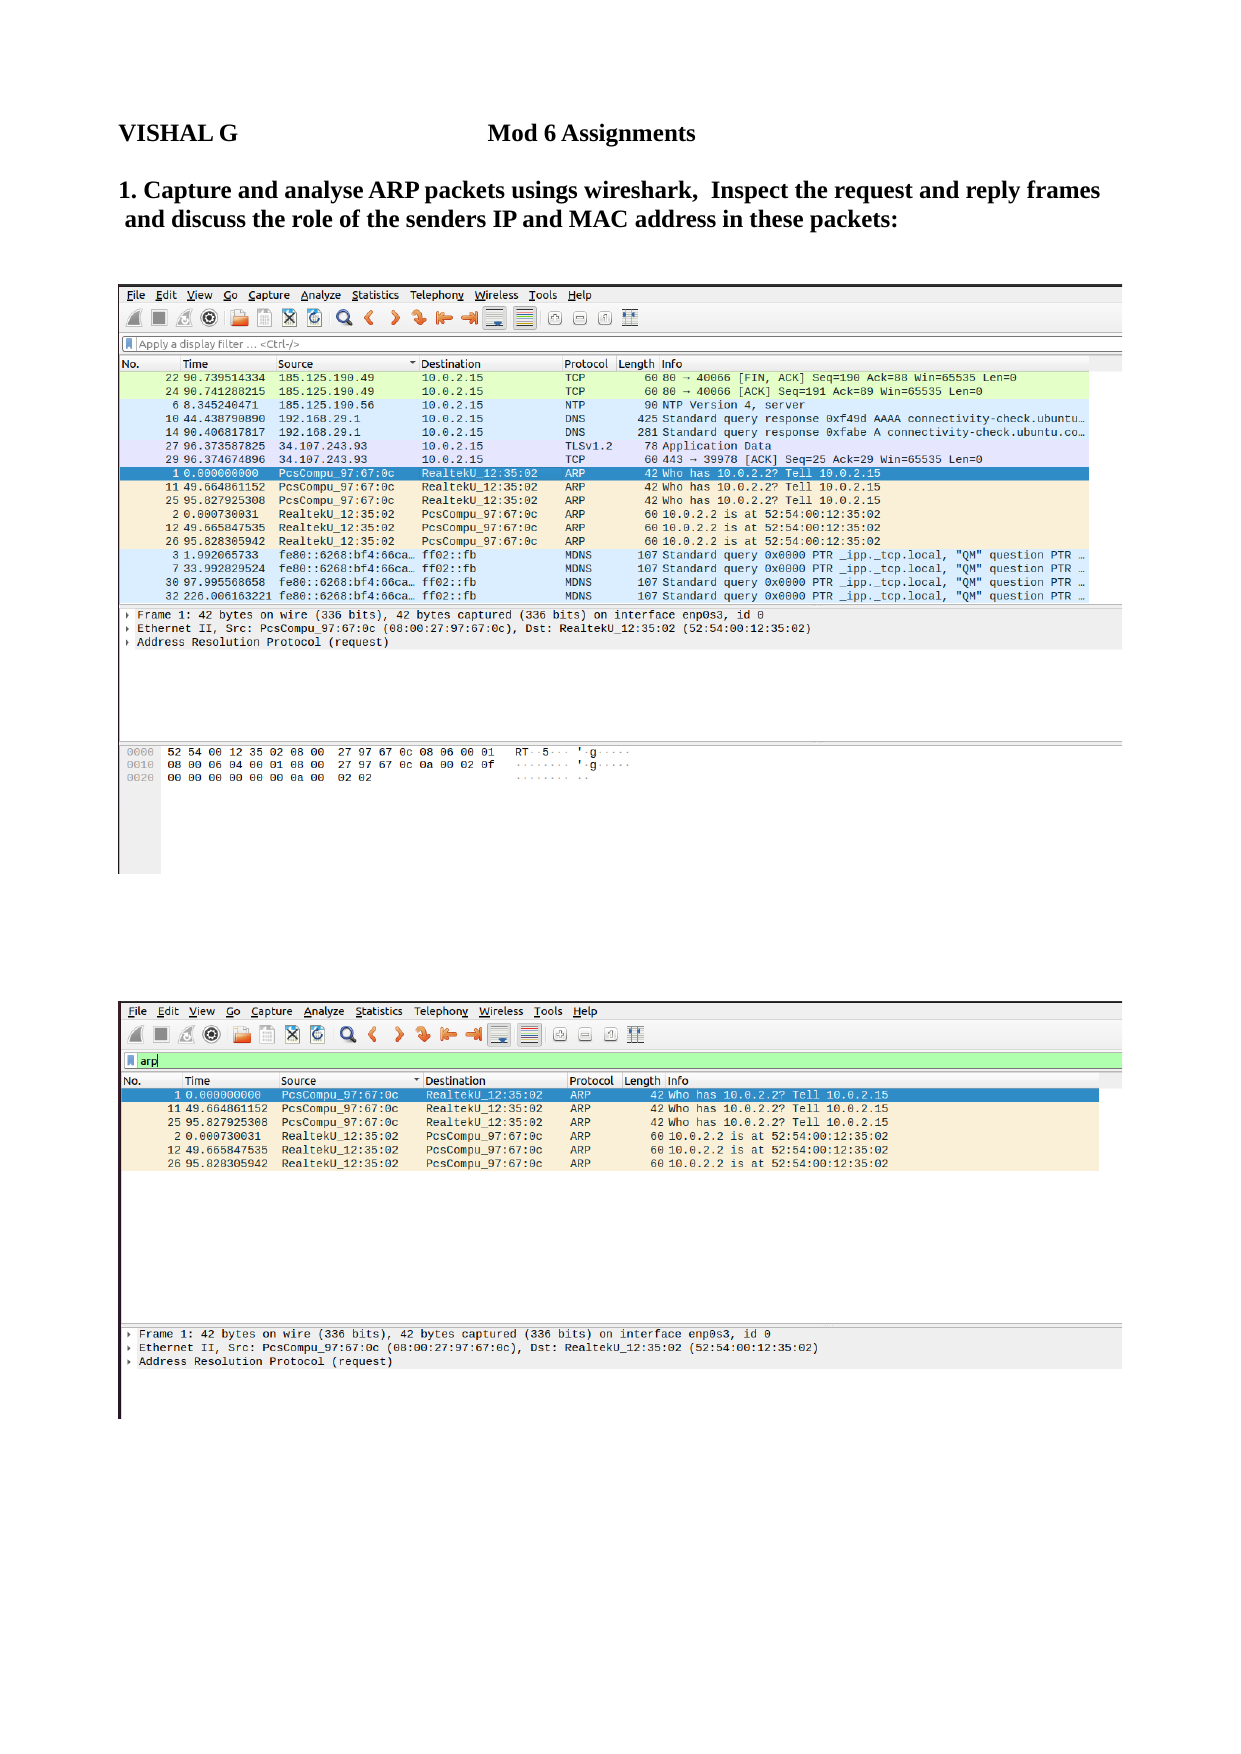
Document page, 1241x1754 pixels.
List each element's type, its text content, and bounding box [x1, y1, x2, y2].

picture [118, 1001, 1123, 1419]
text and discuss the role of the senders IP and MAC address in these packets: [118, 204, 1122, 233]
picture [118, 284, 1123, 874]
text VISHAL G Mod 6 Assignments [118, 118, 1122, 147]
text 1. Capture and analyse ARP packets usings wireshark, Inspect the request and reply frames [118, 176, 1122, 204]
